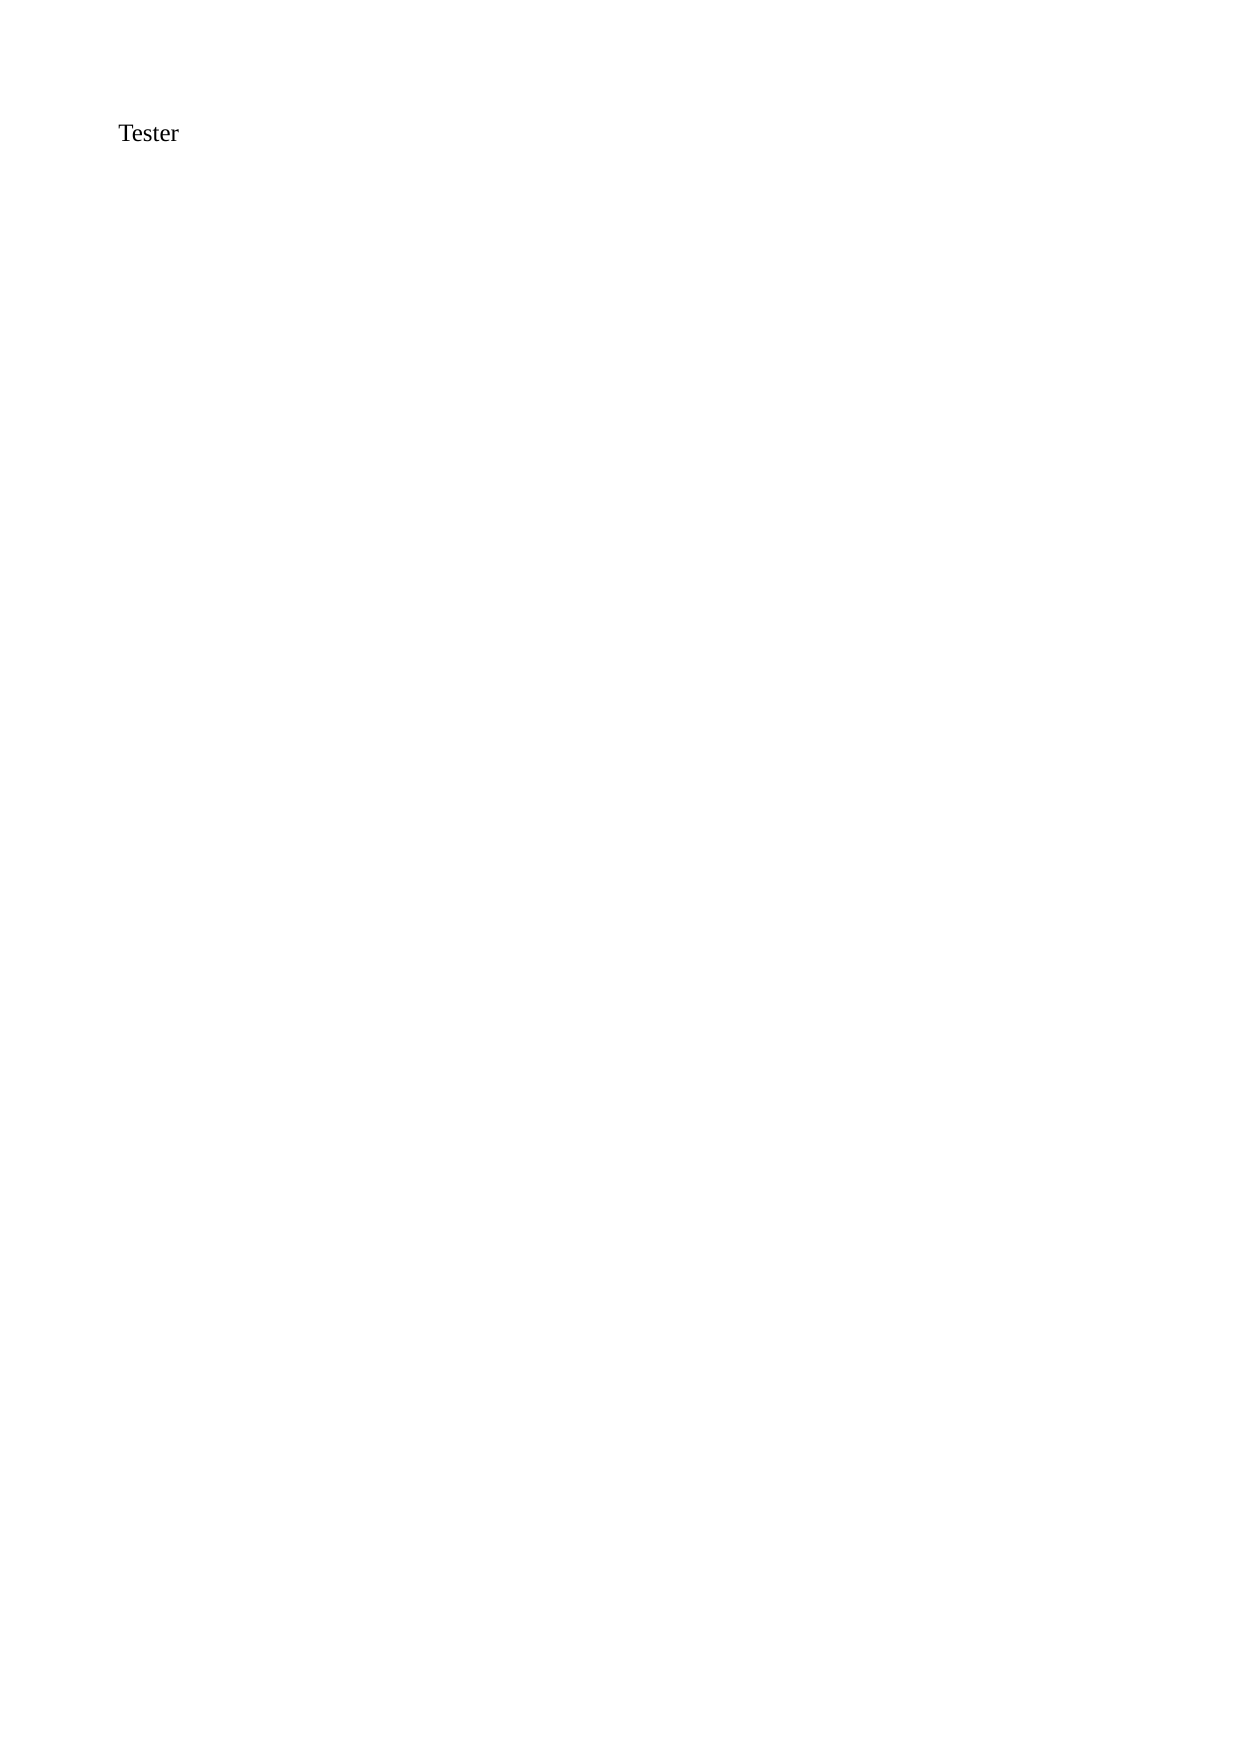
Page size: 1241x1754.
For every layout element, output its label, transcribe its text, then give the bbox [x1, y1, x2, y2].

text Tester [118, 118, 1122, 147]
